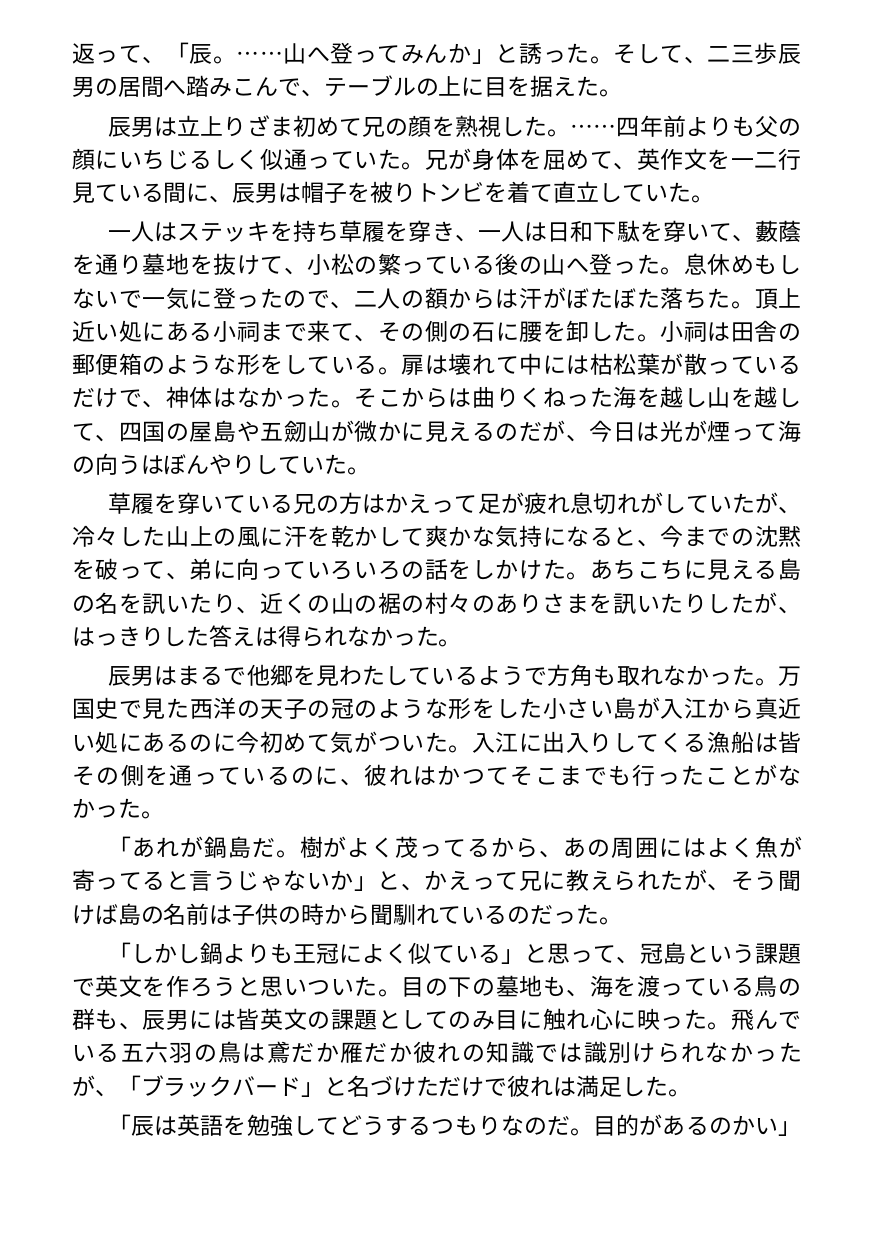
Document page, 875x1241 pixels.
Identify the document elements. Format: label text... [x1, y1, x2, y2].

text 辰男は立上りざま初めて兄の顔を熟視した。……四年前よりも父の顔にいちじるしく似通っていた。兄が身体を屈めて、英作文を一二行見ている間に、辰男は帽子を被りトンビを着て直立していた。 [72, 108, 802, 208]
text 一人はステッキを持ち草履を穿き、一人は日和下駄を穿いて、藪蔭を通り墓地を抜けて、小松の繁っている後の山へ登った。息休めもしないで一気に登ったので、二人の額からは汗がぼたぼた落ちた。頂上近い処にある小祠まで来て、その側の石に腰を卸した。小祠は田舎の郵便箱のような形をしている。扉は壊れて中には枯松葉が散っているだけで、神体はなかった。そこからは曲りくねった海を越し山を越して、四国の屋島や五劒山が微かに見えるのだが、今日は光が煙って海の向うはぼんやりしていた。 [72, 214, 802, 480]
text 「あれが鍋島だ。樹がよく茂ってるから、あの周囲にはよく魚が寄ってると言うじゃないか」と、かえって兄に教えられたが、そう聞けば島の名前は子供の時から聞馴れているのだった。 [72, 830, 802, 930]
text 草履を穿いている兄の方はかえって足が疲れ息切れがしていたが、冷々した山上の風に汗を乾かして爽かな気持になると、今までの沈黙を破って、弟に向っていろいろの話をしかけた。あちこちに見える島の名を訊いたり、近くの山の裾の村々のありさまを訊いたりしたが、はっきりした答えは得られなかった。 [72, 486, 802, 652]
text 辰男はまるで他郷を見わたしているようで方角も取れなかった。万国史で見た西洋の天子の冠のような形をした小さい島が入江から真近い処にあるのに今初めて気がついた。入江に出入りしてくる漁船は皆その側を通っているのに、彼れはかつてそこまでも行ったことがなかった。 [72, 658, 802, 824]
text 「しかし鍋よりも王冠によく似ている」と思って、冠島という課題で英文を作ろうと思いついた。目の下の墓地も、海を渡っている鳥の群も、辰男には皆英文の課題としてのみ目に触れ心に映った。飛んでいる五六羽の鳥は鳶だか雁だか彼れの知識では識別けられなかったが、「ブラックバード」と名づけただけで彼れは満足した。 [72, 936, 802, 1102]
text 返って、「辰。……山へ登ってみんか」と誘った。そして、二三歩辰男の居間へ踏みこんで、テーブルの上に目を据えた。 [72, 36, 802, 102]
text 「辰は英語を勉強してどうするつもりなのだ。目的があるのかい」 [72, 1108, 802, 1141]
